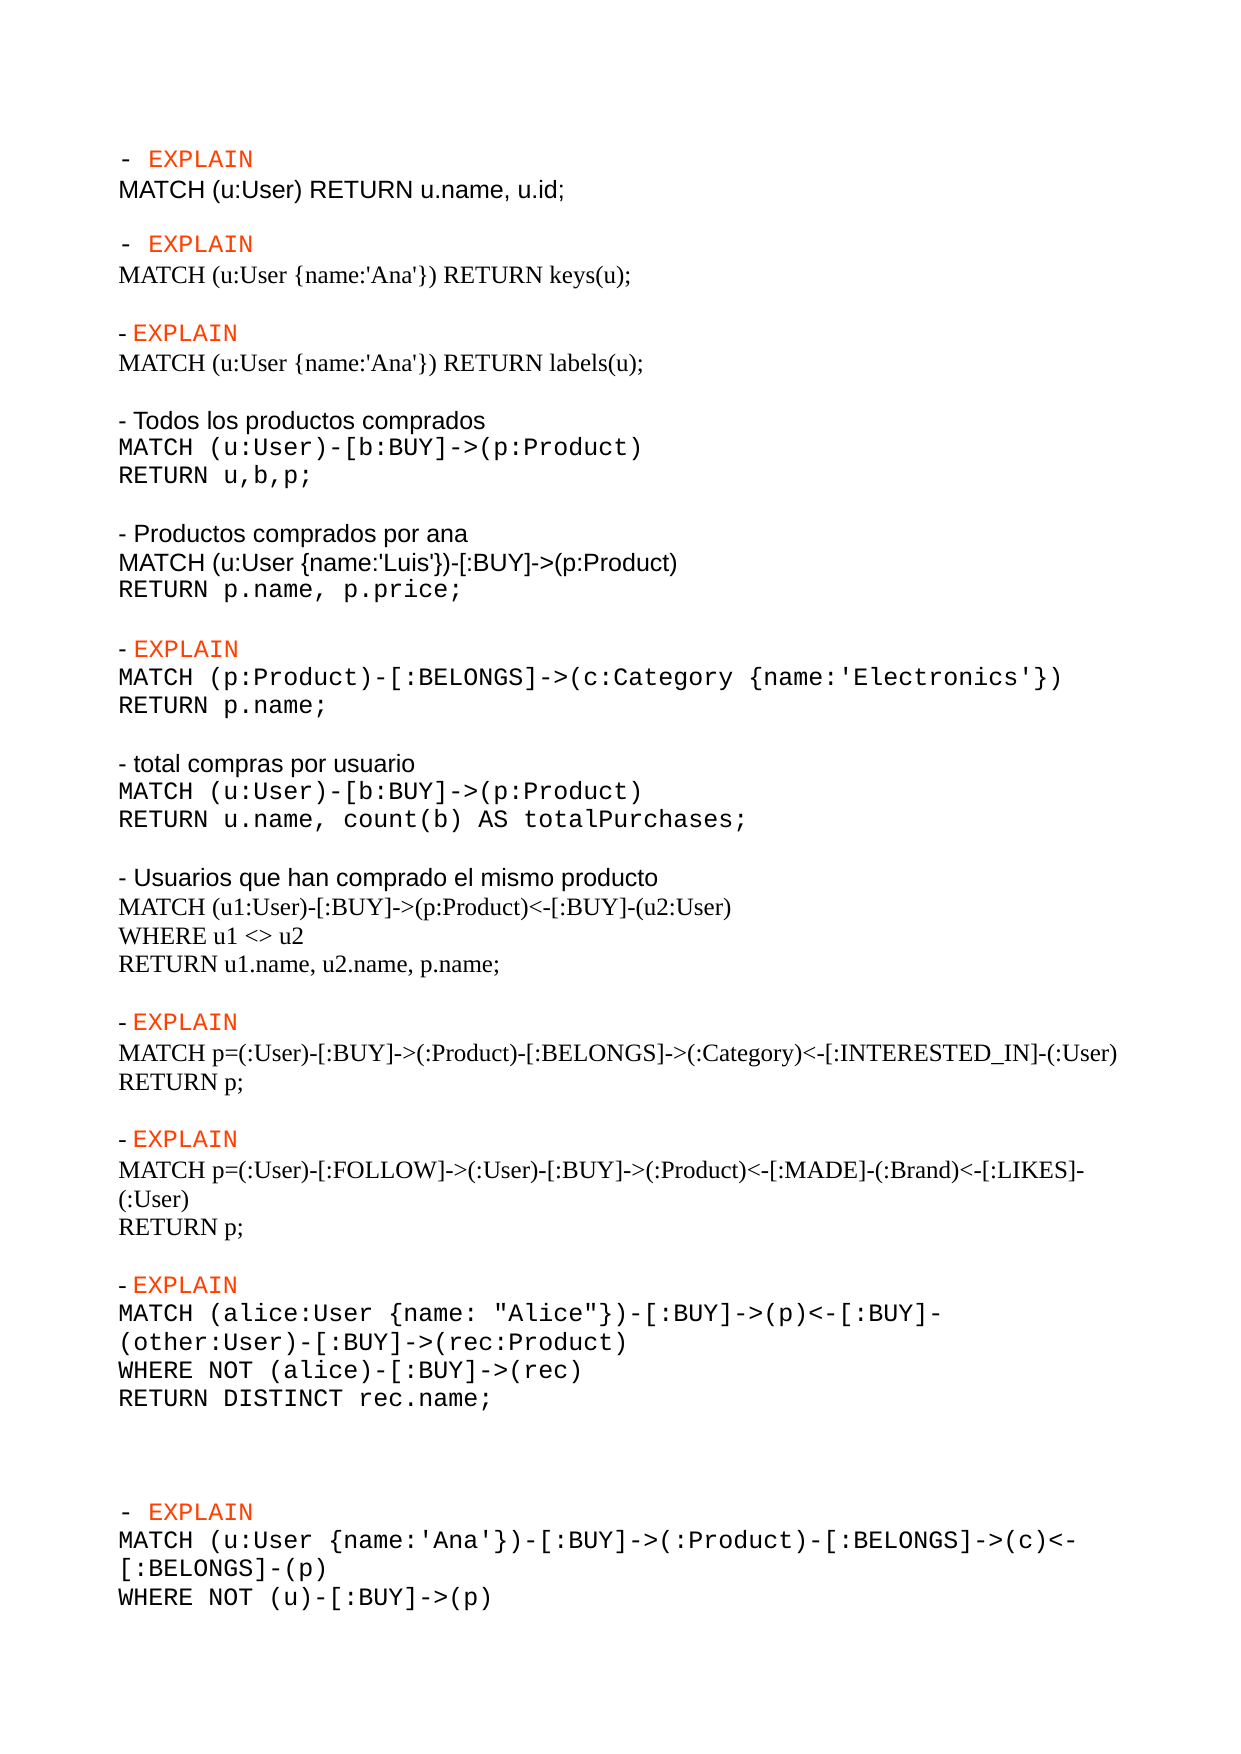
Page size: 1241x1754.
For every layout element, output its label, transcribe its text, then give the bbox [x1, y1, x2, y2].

text RETURN p; [118, 1212, 1122, 1241]
text WHERE NOT (alice)-[:BUY]->(rec) [118, 1357, 1122, 1386]
text RETURN p; [118, 1067, 1122, 1095]
text - EXPLAIN [118, 1007, 1122, 1038]
text MATCH (u1:User)-[:BUY]->(p:Product)<-[:BUY]-(u2:User) [118, 892, 1122, 921]
text - Usuarios que han comprado el mismo producto [118, 863, 1122, 892]
text RETURN u.name, count(b) AS totalPurchases; [118, 807, 1122, 835]
text MATCH (u:User) RETURN u.name, u.id; [118, 175, 1122, 203]
text RETURN u,b,p; [118, 463, 1122, 491]
text WHERE NOT (u)-[:BUY]->(p) [118, 1584, 1122, 1612]
text - EXPLAIN [118, 633, 1122, 664]
text WHERE u1 <> u2 [118, 921, 1122, 949]
text - Todos los productos comprados [118, 406, 1122, 434]
text MATCH (u:User)-[b:BUY]->(p:Product) [118, 778, 1122, 807]
text RETURN p.name, p.price; [118, 577, 1122, 605]
text MATCH (u:User)-[b:BUY]->(p:Product) [118, 434, 1122, 463]
text MATCH p=(:User)-[:BUY]->(:Product)-[:BELONGS]->(:Category)<-[:INTERESTED_IN]-(:User) [118, 1038, 1122, 1067]
text - total compras por usuario [118, 749, 1122, 778]
text MATCH p=(:User)-[:FOLLOW]->(:User)-[:BUY]->(:Product)<-[:MADE]-(:Brand)<-[:LIKES]-(:User) [118, 1155, 1122, 1212]
text - EXPLAIN [118, 1499, 1122, 1527]
text MATCH (u:User {name:'Ana'})-[:BUY]->(:Product)-[:BELONGS]->(c)<-[:BELONGS]-(p) [118, 1527, 1122, 1584]
text MATCH (u:User {name:'Luis'})-[:BUY]->(p:Product) [118, 548, 1122, 577]
text - EXPLAIN [118, 318, 1122, 348]
text RETURN DISTINCT rec.name; [118, 1386, 1122, 1414]
text RETURN u1.name, u2.name, p.name; [118, 949, 1122, 978]
text - EXPLAIN [118, 1270, 1122, 1301]
text MATCH (u:User {name:'Ana'}) RETURN keys(u); [118, 260, 1122, 289]
text RETURN p.name; [118, 693, 1122, 721]
text - Productos comprados por ana [118, 519, 1122, 548]
text - EXPLAIN [118, 146, 1122, 175]
text - EXPLAIN [118, 232, 1122, 260]
text MATCH (u:User {name:'Ana'}) RETURN labels(u); [118, 348, 1122, 377]
text - EXPLAIN [118, 1124, 1122, 1155]
text MATCH (p:Product)-[:BELONGS]->(c:Category {name:'Electronics'}) [118, 664, 1122, 693]
text MATCH (alice:User {name: "Alice"})-[:BUY]->(p)<-[:BUY]-(other:User)-[:BUY]->(rec:Product) [118, 1301, 1122, 1357]
